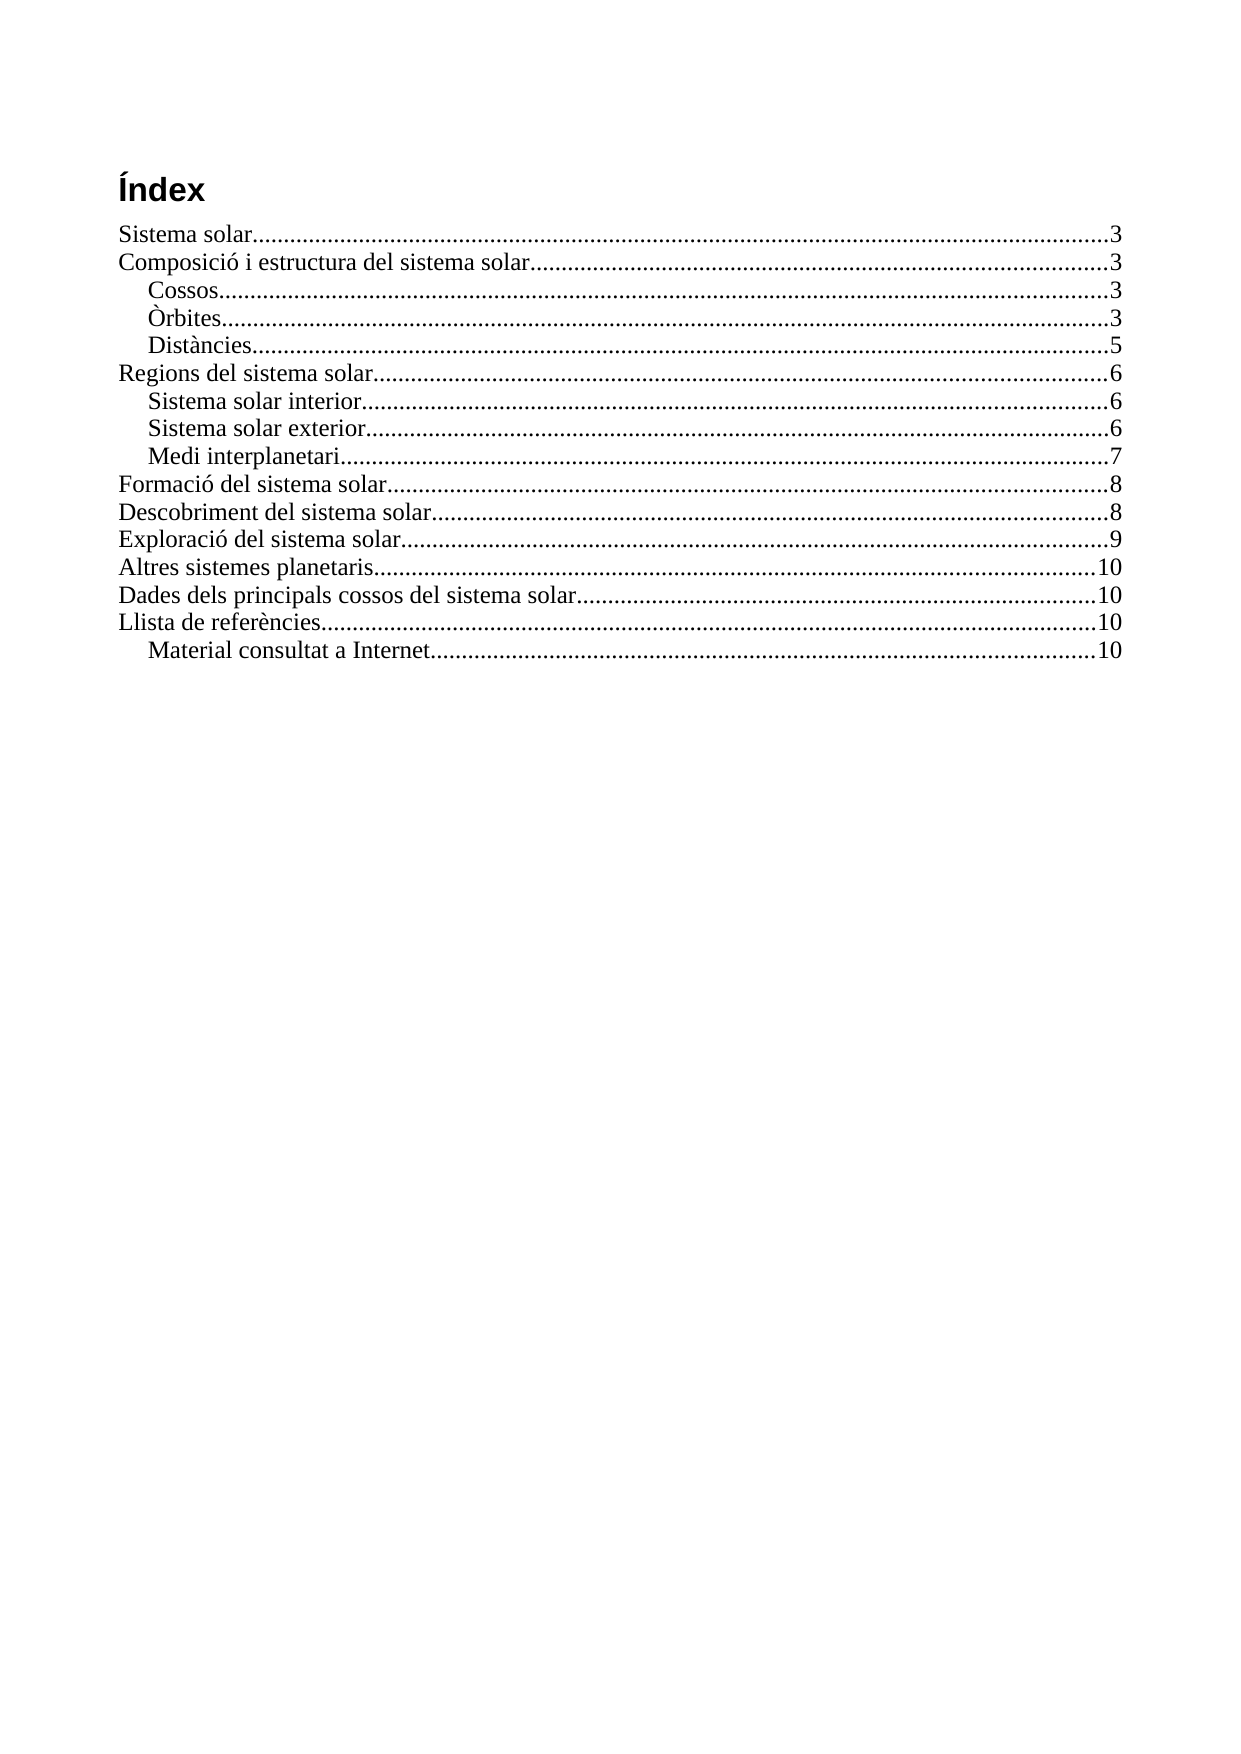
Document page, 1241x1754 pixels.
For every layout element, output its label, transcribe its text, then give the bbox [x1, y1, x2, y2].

text Sistema solar exterior 6 [148, 414, 1122, 442]
text Regions del sistema solar 6 [118, 359, 1122, 387]
text Medi interplanetari 7 [148, 442, 1122, 470]
text Material consultat a Internet 10 [148, 636, 1122, 664]
text Distàncies 5 [148, 331, 1122, 359]
text Sistema solar 3 [118, 221, 1122, 248]
subtitle Índex [118, 171, 1122, 208]
text Altres sistemes planetaris 10 [118, 553, 1122, 581]
text Cossos 3 [148, 276, 1122, 304]
text Exploració del sistema solar 9 [118, 525, 1122, 553]
text Dades dels principals cossos del sistema solar 10 [118, 581, 1122, 608]
text Composició i estructura del sistema solar 3 [118, 248, 1122, 276]
text Descobriment del sistema solar 8 [118, 498, 1122, 525]
text Òrbites 3 [148, 304, 1122, 331]
text Formació del sistema solar 8 [118, 470, 1122, 498]
text Sistema solar interior 6 [148, 387, 1122, 414]
text Llista de referències 10 [118, 608, 1122, 636]
